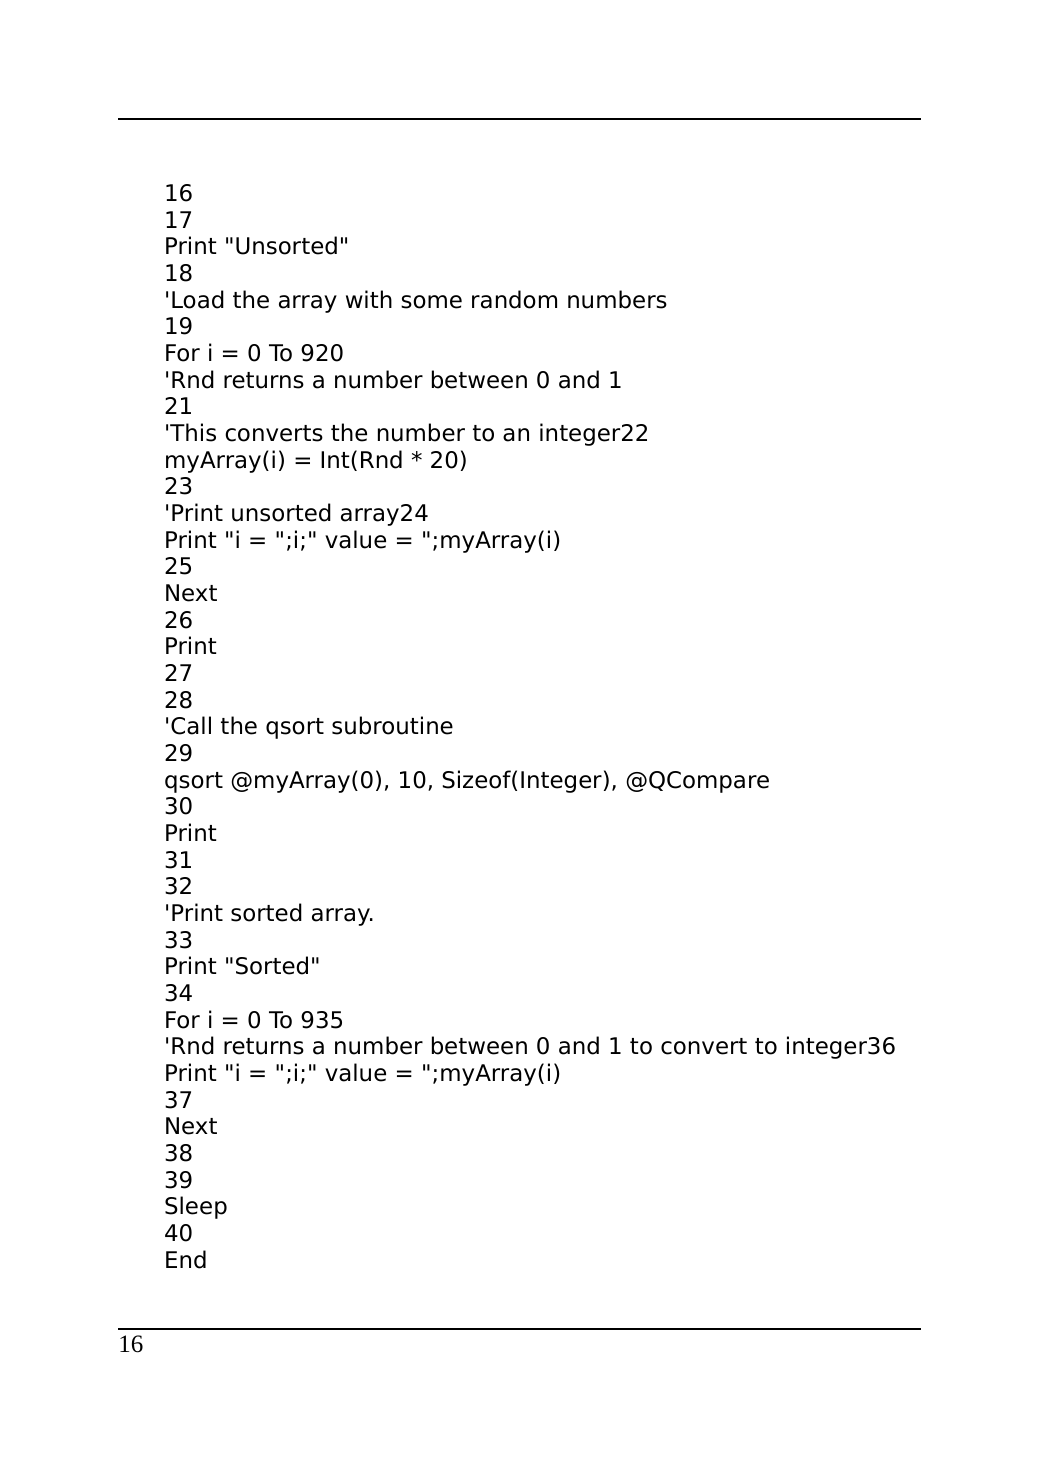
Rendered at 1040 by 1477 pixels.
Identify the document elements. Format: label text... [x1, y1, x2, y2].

text 26 [118, 607, 921, 633]
text 17 [118, 207, 921, 233]
text Next [118, 580, 921, 607]
text 23 [118, 473, 921, 500]
text 'Rnd returns a number between 0 and 1 to convert to integer36 [118, 1033, 921, 1060]
text For i = 0 To 920 [118, 340, 921, 367]
text 'Call the qsort subroutine [118, 713, 921, 740]
text For i = 0 To 935 [118, 1007, 921, 1033]
text 37 [118, 1087, 921, 1113]
text 38 [118, 1140, 921, 1167]
text 'Print unsorted array24 [118, 500, 921, 527]
text qsort @myArray(0), 10, Sizeof(Integer), @QCompare [118, 767, 921, 793]
text 19 [118, 313, 921, 340]
text 'Print sorted array. [118, 900, 921, 927]
text Print [118, 633, 921, 660]
text Sleep [118, 1193, 921, 1220]
text 25 [118, 553, 921, 580]
text 40 [118, 1220, 921, 1247]
text 'Load the array with some random numbers [118, 287, 921, 313]
text 31 [118, 847, 921, 873]
text 28 [118, 687, 921, 713]
text 32 [118, 873, 921, 900]
text 21 [118, 393, 921, 420]
text 33 [118, 927, 921, 953]
text Print "i = ";i;" value = ";myArray(i) [118, 527, 921, 553]
text 16 [118, 180, 921, 207]
text Print "Unsorted" [118, 233, 921, 260]
text Print "i = ";i;" value = ";myArray(i) [118, 1060, 921, 1087]
text Print "Sorted" [118, 953, 921, 980]
text 34 [118, 980, 921, 1007]
text myArray(i) = Int(Rnd * 20) [118, 447, 921, 473]
text 'Rnd returns a number between 0 and 1 [118, 367, 921, 393]
text 30 [118, 793, 921, 820]
text End [118, 1247, 921, 1273]
text 39 [118, 1167, 921, 1193]
text 29 [118, 740, 921, 767]
text Next [118, 1113, 921, 1140]
text 27 [118, 660, 921, 687]
text 'This converts the number to an integer22 [118, 420, 921, 447]
text Print [118, 820, 921, 847]
text 18 [118, 260, 921, 287]
